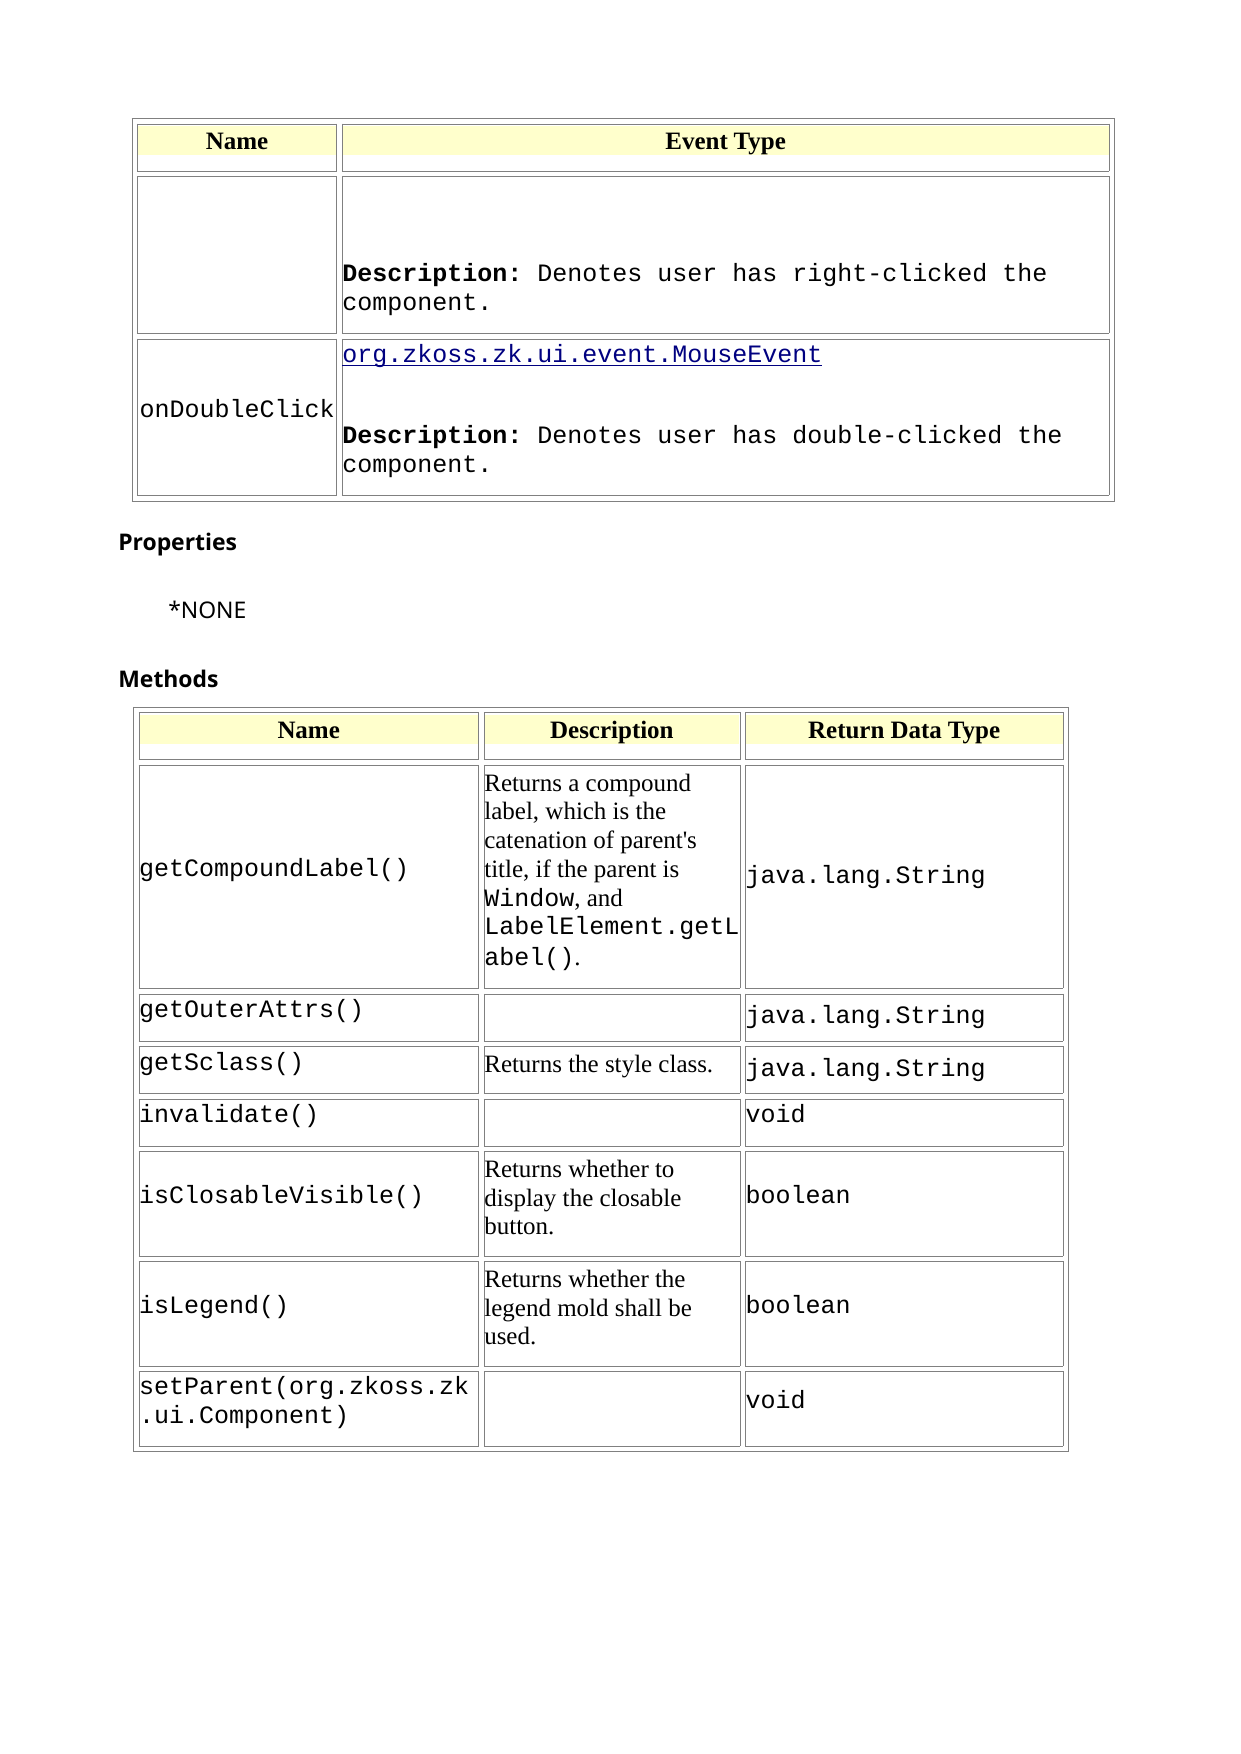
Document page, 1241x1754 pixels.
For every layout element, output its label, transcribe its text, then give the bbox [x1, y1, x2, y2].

table_cell Returns whether to display the closable button. [481, 1146, 742, 1256]
table_cell isClosableVisible() [136, 1146, 481, 1256]
text *NONE [118, 594, 1122, 626]
table_cell getCompoundLabel() [136, 759, 481, 988]
table_cell Description: Denotes user has right-clicked the component. [339, 171, 1112, 333]
subtitle Properties [118, 526, 1122, 557]
table_header Name [136, 708, 481, 759]
table_header Description [481, 708, 742, 759]
table_cell boolean [743, 1146, 1066, 1256]
table_cell [481, 1093, 742, 1146]
table_cell [485, 1372, 740, 1446]
table_cell boolean [743, 1256, 1066, 1366]
table_cell [134, 171, 339, 333]
table_cell org.zkoss.zk.ui.event.MouseEvent Description: Denotes user has double-clicked the component. [339, 333, 1112, 495]
table_cell setParent(org.zkoss.zk.ui.Component) [136, 1366, 481, 1446]
table_cell void [743, 1366, 1066, 1446]
table_cell [481, 988, 742, 1041]
table_header Return Data Type [743, 708, 1066, 759]
table_cell Returns the style class. [481, 1041, 742, 1093]
table_cell void [743, 1093, 1066, 1146]
table_cell getSclass() [136, 1041, 481, 1093]
table_cell java.lang.String [743, 1041, 1066, 1093]
table_cell isLegend() [136, 1256, 481, 1366]
table_cell Returns a compound label, which is the catenation of parent's title, if the parent is Window, and LabelElement.getLabel(). [481, 759, 742, 988]
table_cell [481, 1366, 742, 1446]
table_cell [485, 995, 740, 1041]
table_cell invalidate() [136, 1093, 481, 1146]
subtitle Methods [118, 663, 1122, 694]
table_header Name [134, 119, 339, 171]
table_cell java.lang.String [743, 759, 1066, 988]
table_cell onDoubleClick [134, 333, 339, 495]
table_cell Returns whether the legend mold shall be used. [481, 1256, 742, 1366]
table_cell java.lang.String [743, 988, 1066, 1041]
table_cell getOuterAttrs() [136, 988, 481, 1041]
table_header Event Type [339, 119, 1112, 171]
table_cell [485, 1100, 740, 1146]
